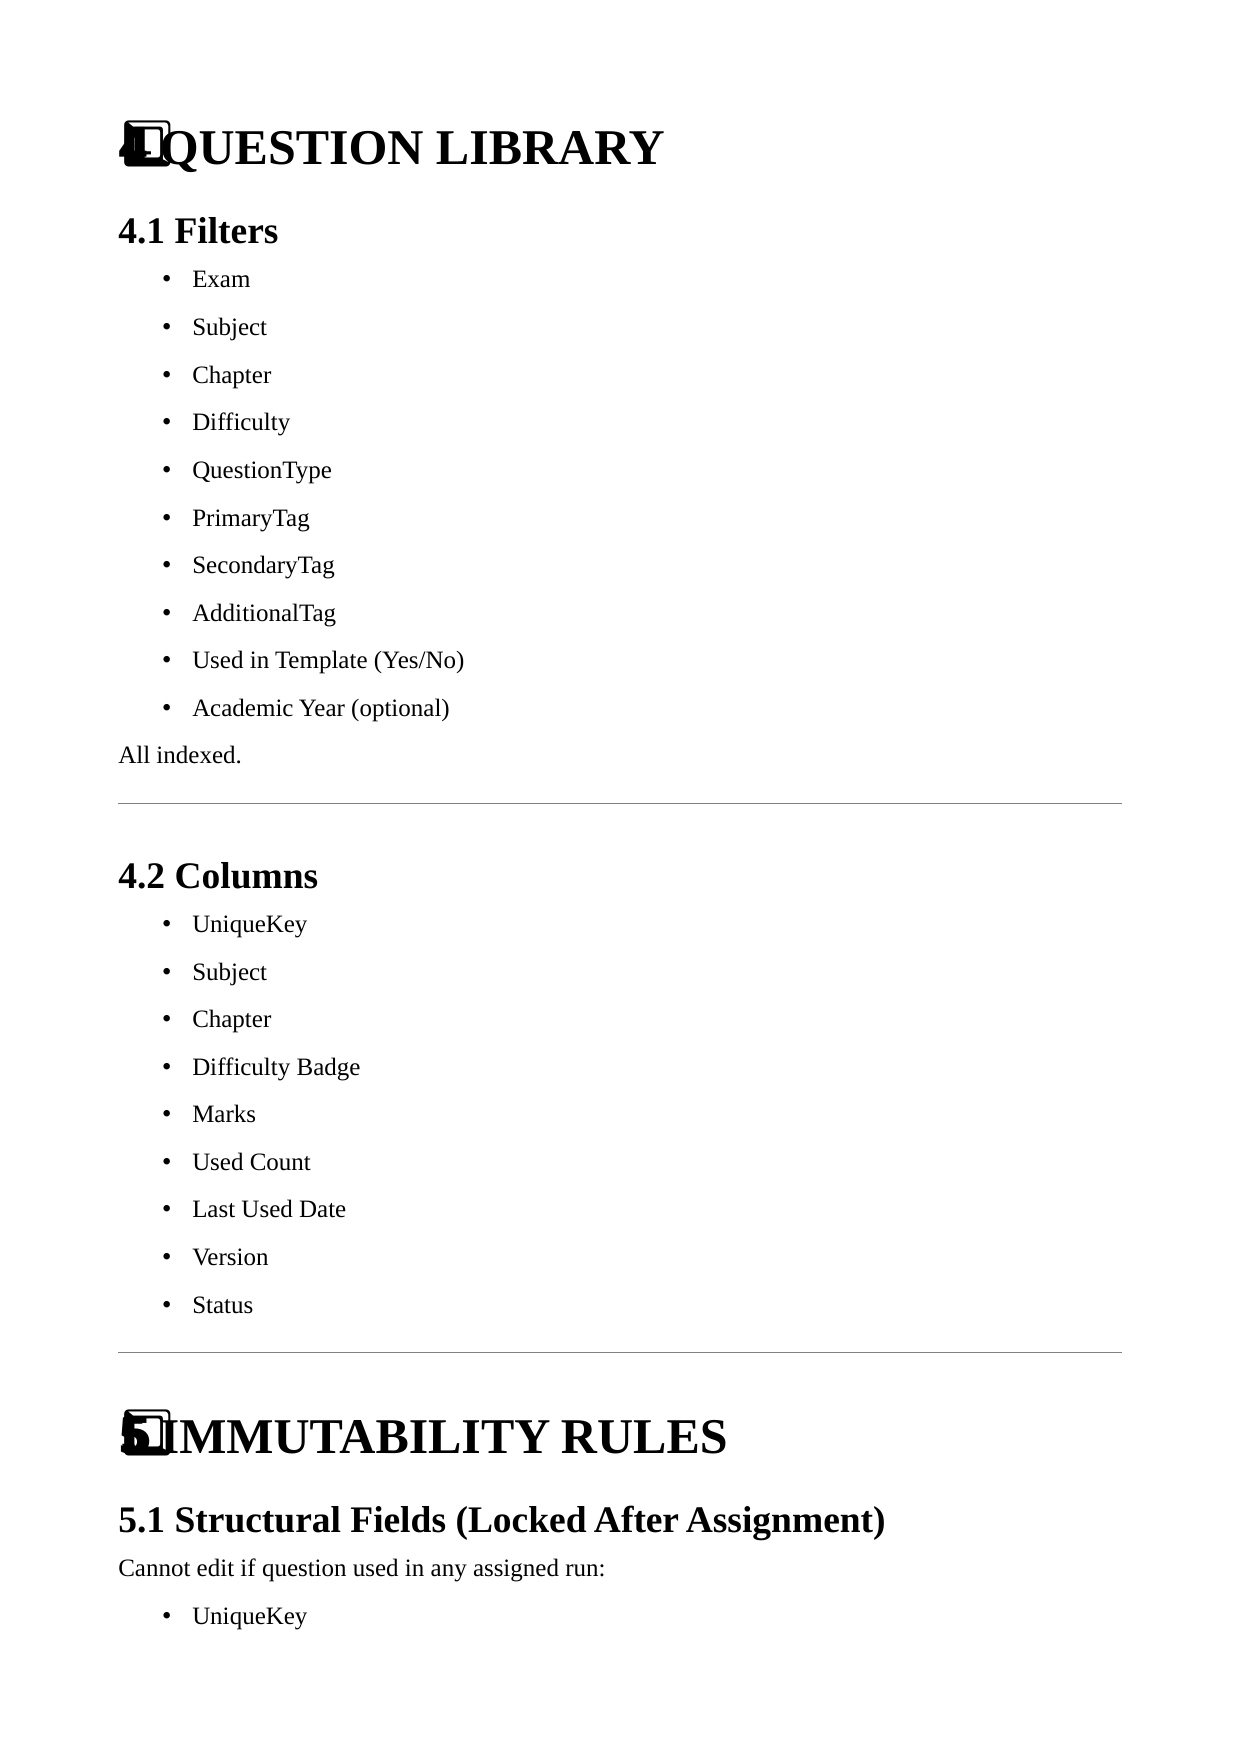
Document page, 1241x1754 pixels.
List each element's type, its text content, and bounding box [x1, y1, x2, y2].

list PrimaryTag [162, 503, 1122, 531]
subtitle 5️⃣ IMMUTABILITY RULES [118, 1407, 1122, 1464]
list Academic Year (optional) [162, 693, 1122, 722]
list Used in Template (Yes/No) [162, 645, 1122, 674]
text All indexed. [118, 741, 1122, 769]
text Cannot edit if question used in any assigned run: [118, 1553, 1122, 1582]
subtitle 5.1 Structural Fields (Locked After Assignment) [118, 1497, 1122, 1541]
subtitle 4.1 Filters [118, 209, 1122, 252]
list Subject [162, 312, 1122, 341]
list UniqueKey [162, 1601, 1122, 1629]
list Exam [162, 264, 1122, 293]
list Version [162, 1242, 1122, 1271]
list Last Used Date [162, 1194, 1122, 1223]
list Chapter [162, 1004, 1122, 1033]
list Status [162, 1290, 1122, 1318]
list Difficulty [162, 407, 1122, 436]
list Chapter [162, 360, 1122, 388]
list Subject [162, 957, 1122, 985]
list SecondaryTag [162, 550, 1122, 579]
list QuestionType [162, 455, 1122, 484]
list Marks [162, 1099, 1122, 1128]
list AdditionalTag [162, 598, 1122, 627]
subtitle 4️⃣ QUESTION LIBRARY [118, 118, 1122, 176]
subtitle 4.2 Columns [118, 853, 1122, 896]
list Used Count [162, 1147, 1122, 1176]
list Difficulty Badge [162, 1052, 1122, 1081]
list UniqueKey [162, 909, 1122, 938]
